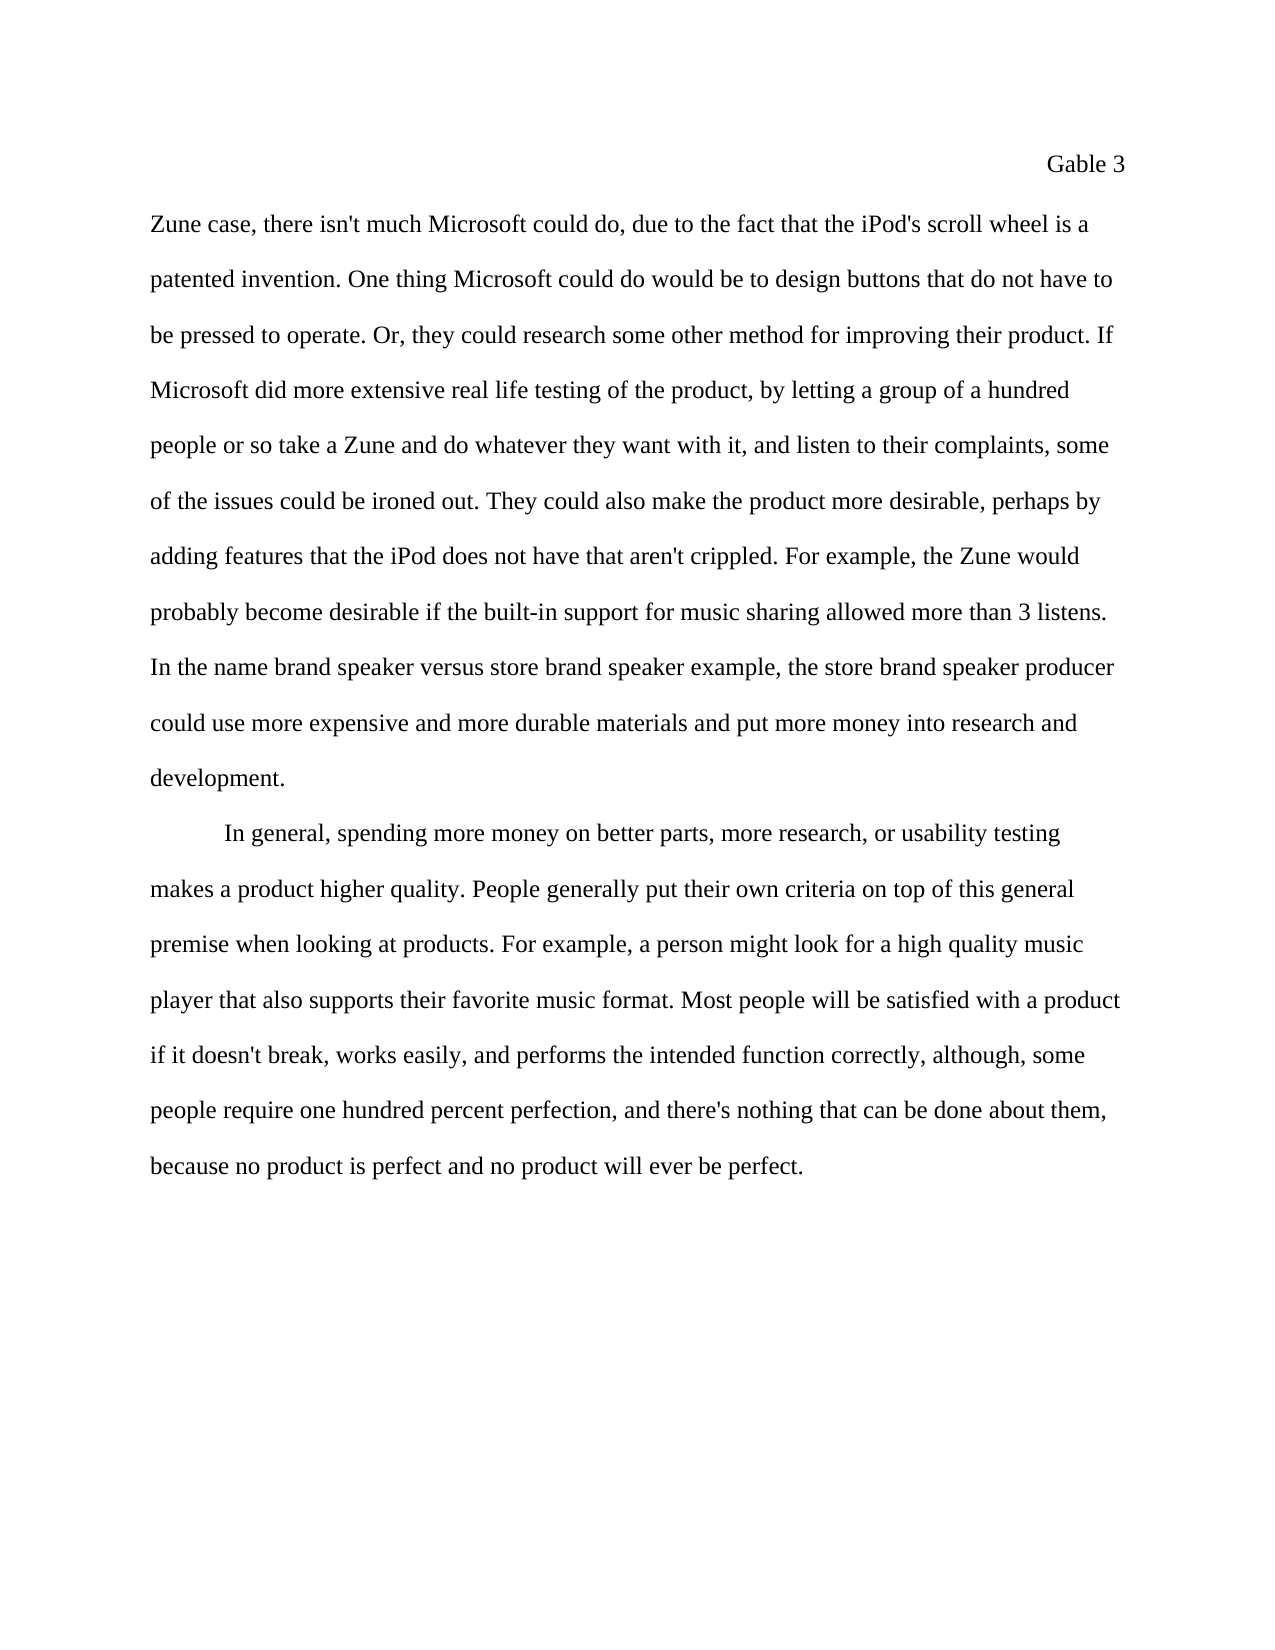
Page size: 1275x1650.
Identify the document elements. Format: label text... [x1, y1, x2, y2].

text Zune case, there isn't much Microsoft could do, due to the fact that the iPod's scroll wheel is a patented invention. One thing Microsoft could do would be to design buttons that do not have to be pressed to operate. Or, they could research some other method for improving their product. If Microsoft did more extensive real life testing of the product, by letting a group of a hundred people or so take a Zune and do whatever they want with it, and listen to their complaints, some of the issues could be ironed out. They could also make the product more desirable, perhaps by adding features that the iPod does not have that aren't crippled. For example, the Zune would probably become desirable if the built-in support for music sharing allowed more than 3 listens. In the name brand speaker versus store brand speaker example, the store brand speaker producer could use more expensive and more durable materials and put more money into research and development. [150, 210, 1125, 792]
text In general, spending more money on better parts, more research, or usability testing makes a product higher quality. People generally put their own criteria on top of this general premise when looking at products. For example, a person might look for a high quality music player that also supports their favorite music format. Most people will be satisfied with a product if it doesn't break, works easily, and performs the intended function correctly, although, some people require one hundred percent perfection, and there's nothing that can be done about them, because no product is perfect and no product will ever be perfect. [150, 819, 1125, 1180]
